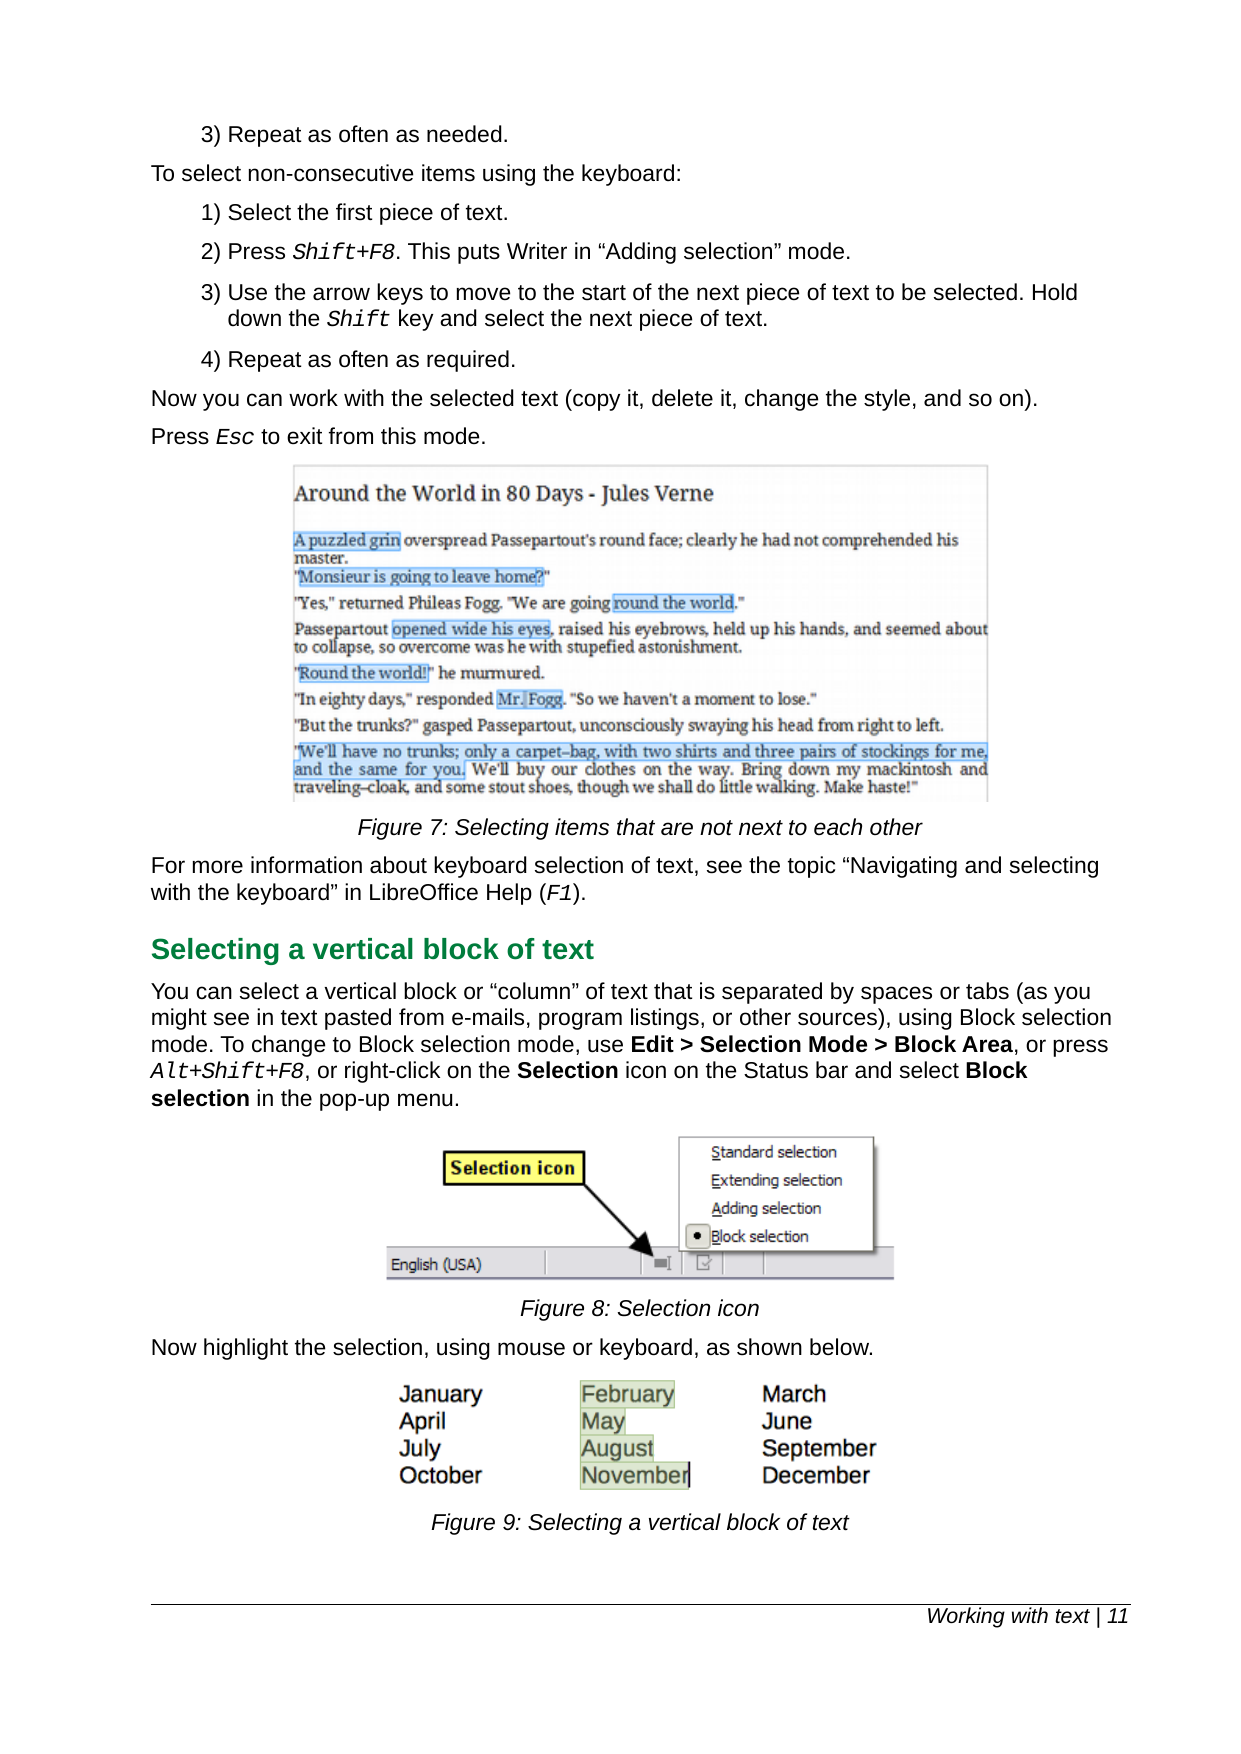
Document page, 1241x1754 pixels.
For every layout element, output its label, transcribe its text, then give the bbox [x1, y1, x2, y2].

list Select the first piece of text. [227, 199, 1131, 225]
picture [292, 464, 989, 802]
picture [391, 1373, 891, 1497]
text You can select a vertical block or “column” of text that is separated by spaces or tabs (as you might see in text pasted from e-mails, program listings, or other sources), using Block selection mode. To change to Block selection mode, use Edit > Selection Mode > Block Area, or press Alt+Shift+F8, or right-click on the Selection icon on the Status bar and select Block selection in the pop-up menu. [151, 978, 1131, 1112]
list Repeat as often as needed. [227, 121, 1131, 147]
text Figure 8: Selection icon [385, 1295, 897, 1322]
text Press Esc to exit from this mode. [151, 423, 1131, 452]
list Press Shift+F8. This puts Writer in “Adding selection” mode. [227, 238, 1131, 266]
text For more information about keyboard selection of text, see the topic “Navigating and selecting with the keyboard” in LibreOffice Help (F1). [151, 852, 1131, 907]
text Figure 7: Selecting items that are not next to each other [292, 814, 989, 840]
picture [385, 1124, 897, 1283]
subtitle Selecting a vertical block of text [151, 932, 1131, 966]
list To select non-consecutive items using the keyboard: [151, 160, 1131, 186]
text Now highlight the selection, using mouse or keyboard, as shown below. [151, 1334, 1131, 1361]
list Repeat as often as required. [227, 346, 1131, 372]
list Use the arrow keys to move to the start of the next piece of text to be selected. Hold down the Shift key and select the next piece of text. [227, 278, 1131, 333]
text Now you can work with the selected text (copy it, delete it, change the style, and so on). [151, 384, 1131, 411]
text Figure 9: Selecting a vertical block of text [391, 1509, 890, 1536]
